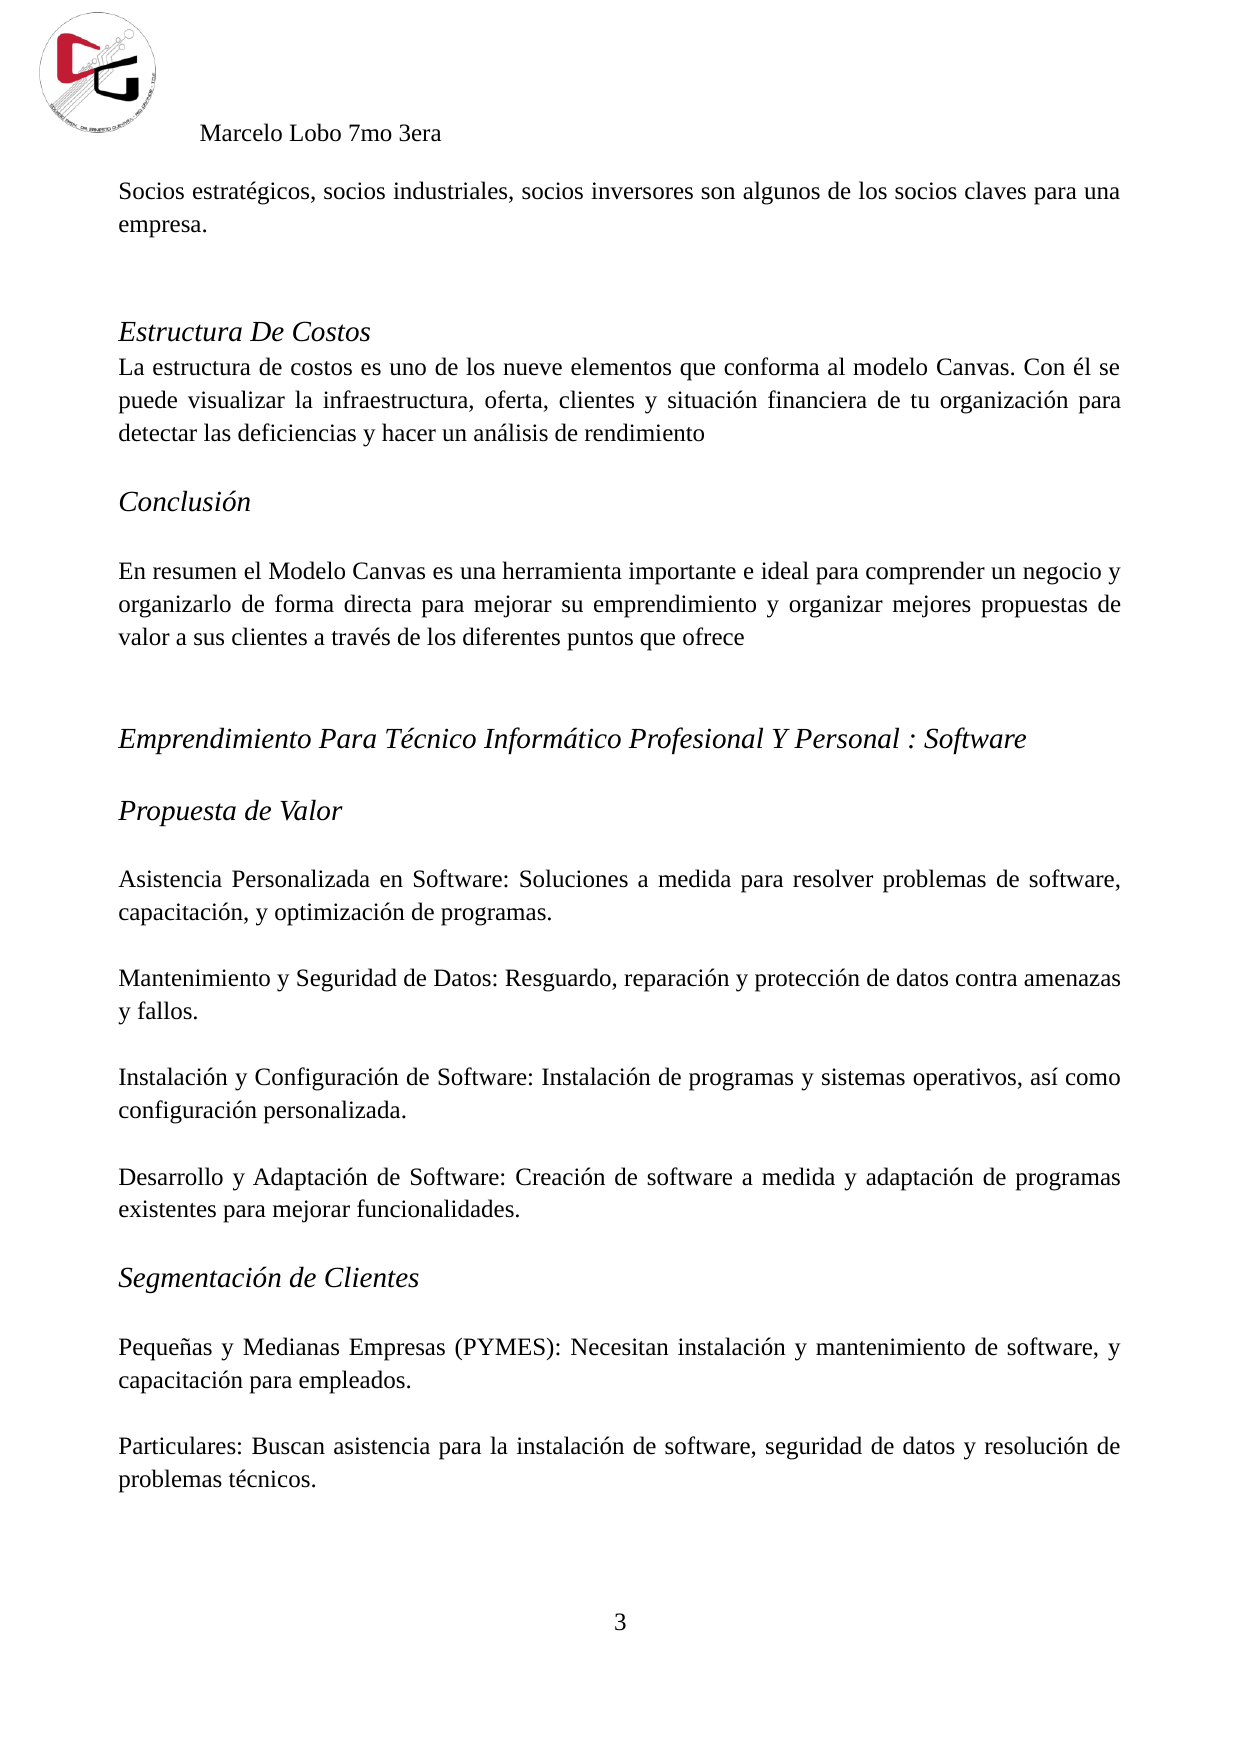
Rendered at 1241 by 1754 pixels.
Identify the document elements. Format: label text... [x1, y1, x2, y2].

text Particulares: Buscan asistencia para la instalación de software, seguridad de datos y resolución de problemas técnicos. [118, 1431, 1122, 1493]
text Socios estratégicos, socios industriales, socios inversores son algunos de los socios claves para una empresa. [118, 176, 1122, 238]
text Propuesta de Valor [118, 793, 1122, 826]
picture [0, 0, 197, 150]
text Pequeñas y Medianas Empresas (PYMES): Necesitan instalación y mantenimiento de software, y capacitación para empleados. [118, 1332, 1122, 1394]
text Segmentación de Clientes [118, 1261, 1122, 1294]
text Mantenimiento y Seguridad de Datos: Resguardo, reparación y protección de datos contra amenazas y fallos. [118, 963, 1122, 1025]
text Asistencia Personalizada en Software: Soluciones a medida para resolver problemas de software, capacitación, y optimización de programas. [118, 864, 1122, 926]
text Instalación y Configuración de Software: Instalación de programas y sistemas operativos, así como configuración personalizada. [118, 1062, 1122, 1124]
text En resumen el Modelo Canvas es una herramienta importante e ideal para comprender un negocio y organizarlo de forma directa para mejorar su emprendimiento y organizar mejores propuestas de valor a sus clientes a través de los diferentes puntos que ofrece [118, 556, 1122, 651]
text Emprendimiento Para Técnico Informático Profesional Y Personal : Software [118, 721, 1122, 755]
text La estructura de costos es uno de los nueve elementos que conforma al modelo Canvas. Con él se puede visualizar la infraestructura, oferta, clientes y situación financiera de tu organización para detectar las deficiencias y hacer un análisis de rendimiento [118, 352, 1122, 447]
text Desarrollo y Adaptación de Software: Creación de software a medida y adaptación de programas existentes para mejorar funcionalidades. [118, 1162, 1122, 1223]
text Estructura De Costos [118, 314, 1122, 347]
text Conclusión [118, 484, 1122, 518]
